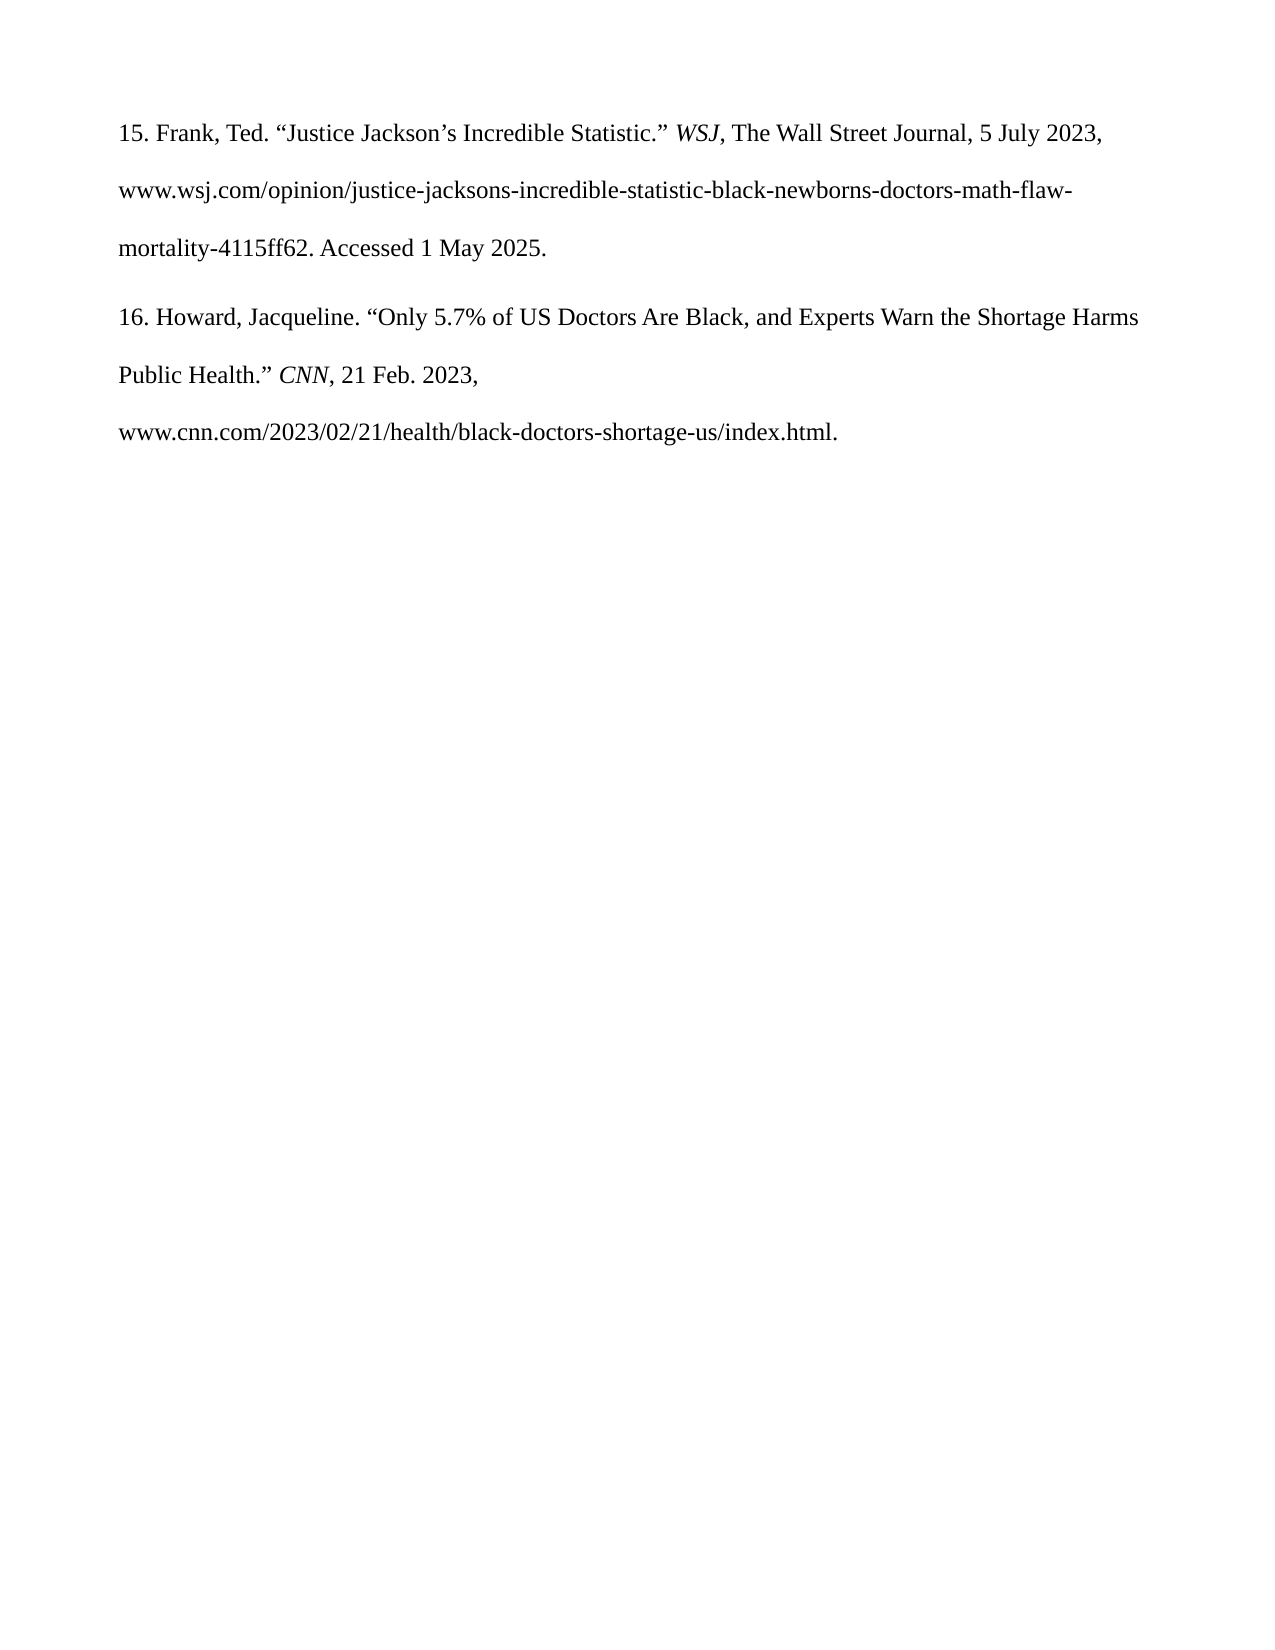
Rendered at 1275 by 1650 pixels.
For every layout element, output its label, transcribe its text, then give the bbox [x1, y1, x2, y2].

text 15. Frank, Ted. “Justice Jackson’s Incredible Statistic.” WSJ, The Wall Street Journal, 5 July 2023, www.wsj.com/opinion/justice-jacksons-incredible-statistic-black-newborns-doctors-math-flaw-mortality-4115ff62. Accessed 1 May 2025. [118, 118, 1157, 262]
text 16. Howard, Jacqueline. “Only 5.7% of US Doctors Are Black, and Experts Warn the Shortage Harms Public Health.” CNN, 21 Feb. 2023, www.cnn.com/2023/02/21/health/black-doctors-shortage-us/index.html. [118, 302, 1157, 446]
